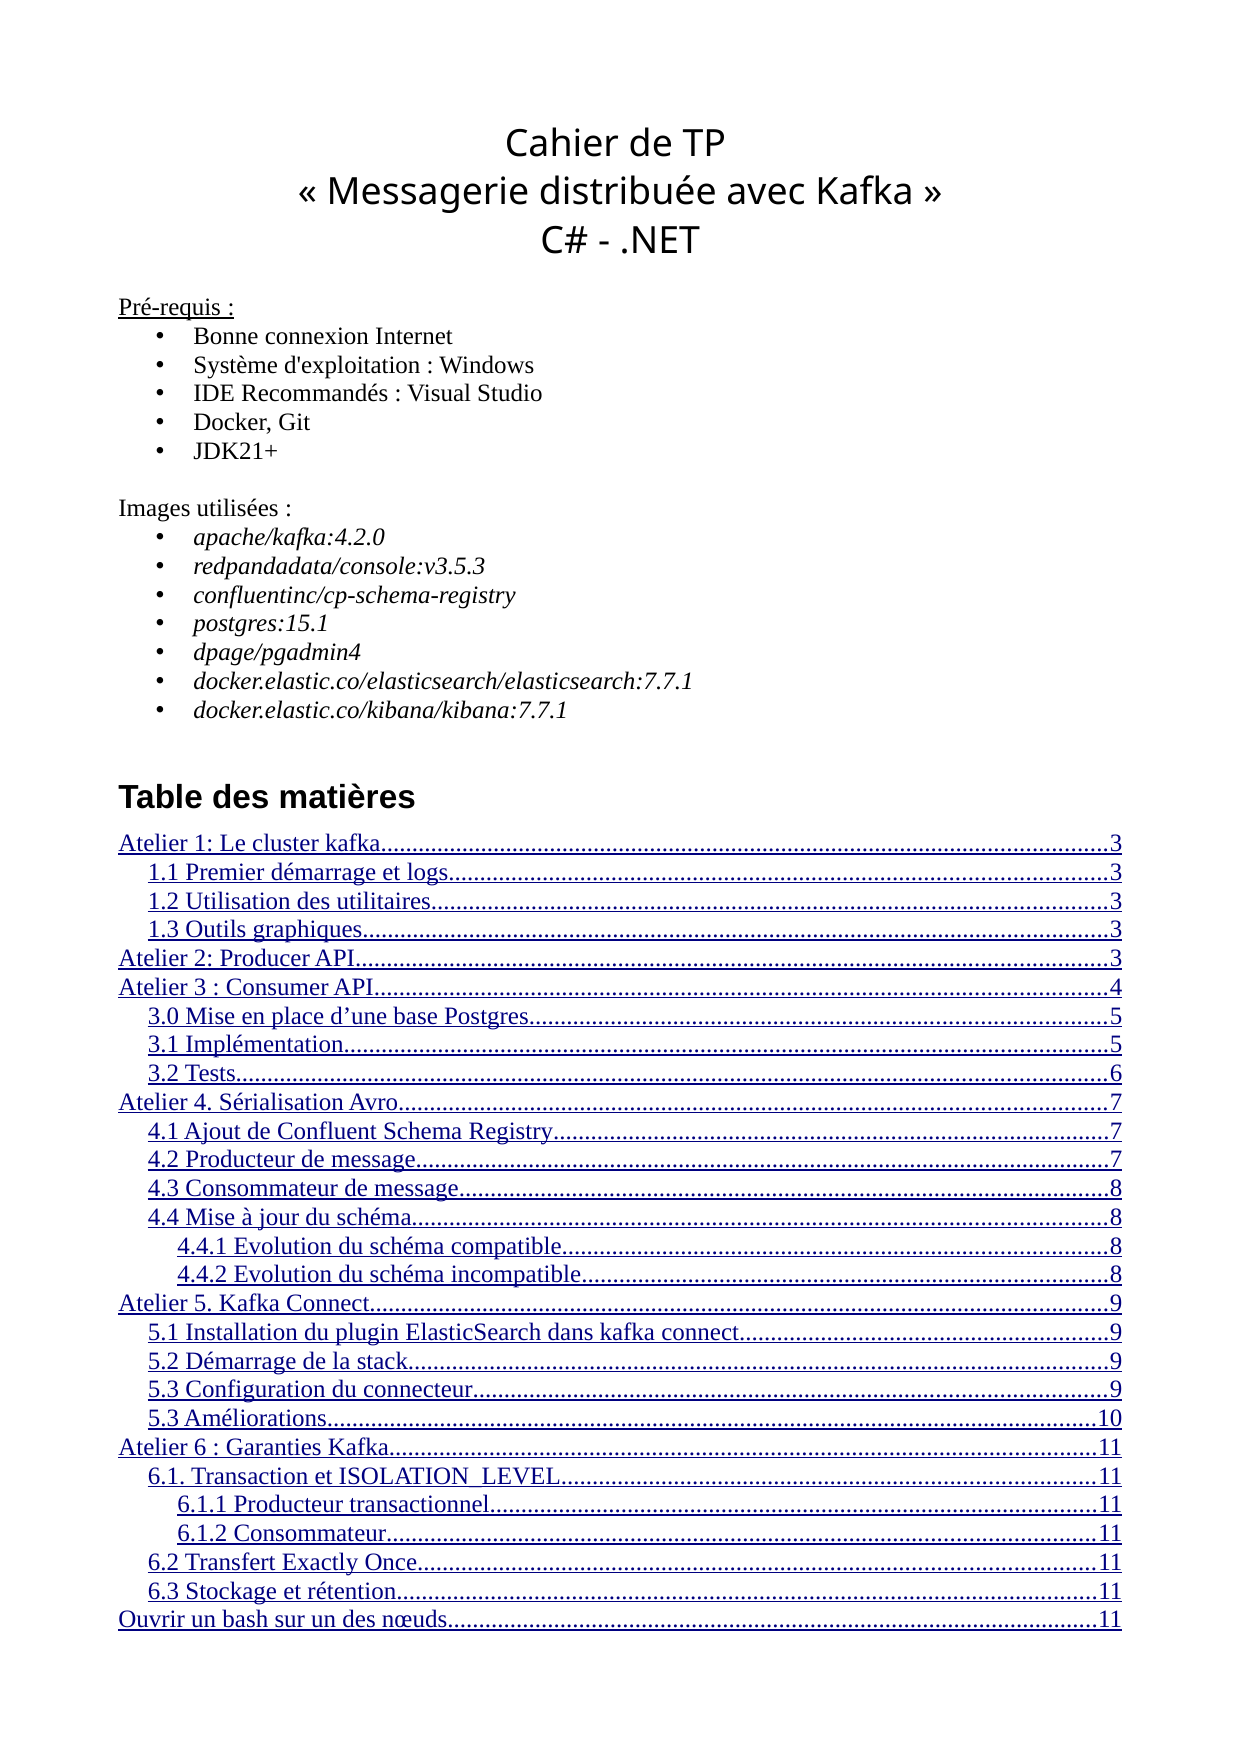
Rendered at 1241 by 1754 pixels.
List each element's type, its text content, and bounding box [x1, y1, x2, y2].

list Docker, Git [156, 407, 1122, 436]
text Cahier de TP « Messagerie distribuée avec Kafka » [118, 118, 1122, 215]
text 4.4.2 Evolution du schéma incompatible 8 [177, 1259, 1122, 1284]
list Bonne connexion Internet [156, 321, 1122, 350]
text 4.4 Mise à jour du schéma 8 [148, 1202, 1122, 1227]
text 6.2 Transfert Exactly Once 11 [148, 1547, 1122, 1572]
text 4.3 Consommateur de message 8 [148, 1173, 1122, 1198]
list JDK21+ [156, 436, 1122, 465]
text 5.2 Démarrage de la stack 9 [148, 1346, 1122, 1371]
list confluentinc/cp-schema-registry [156, 580, 1122, 608]
text C# - .NET [118, 215, 1122, 263]
text 1.3 Outils graphiques 3 [148, 914, 1122, 939]
text Atelier 5. Kafka Connect 9 [118, 1288, 1122, 1313]
text 6.1. Transaction et ISOLATION_LEVEL 11 [148, 1461, 1122, 1486]
list dpage/pgadmin4 [156, 637, 1122, 666]
text 5.1 Installation du plugin ElasticSearch dans kafka connect 9 [148, 1317, 1122, 1342]
text 5.3 Améliorations 10 [148, 1403, 1122, 1428]
text Pré-requis : [118, 292, 1122, 321]
text 1.1 Premier démarrage et logs 3 [148, 857, 1122, 882]
text 4.1 Ajout de Confluent Schema Registry 7 [148, 1116, 1122, 1141]
text Ouvrir un bash sur un des nœuds 11 [118, 1604, 1122, 1629]
list Système d'exploitation : Windows [156, 350, 1122, 378]
text Atelier 3 : Consumer API 4 [118, 972, 1122, 997]
text Atelier 2: Producer API 3 [118, 943, 1122, 968]
text 6.1.2 Consommateur 11 [177, 1518, 1122, 1543]
text Atelier 1: Le cluster kafka 3 [118, 828, 1122, 853]
list docker.elastic.co/kibana/kibana:7.7.1 [156, 695, 1122, 723]
list IDE Recommandés : Visual Studio [156, 378, 1122, 407]
text 6.1.1 Producteur transactionnel 11 [177, 1489, 1122, 1514]
subtitle Table des matières [118, 777, 1122, 816]
text 4.2 Producteur de message 7 [148, 1144, 1122, 1169]
text 4.4.1 Evolution du schéma compatible 8 [177, 1231, 1122, 1256]
text 3.1 Implémentation 5 [148, 1029, 1122, 1054]
text 5.3 Configuration du connecteur 9 [148, 1374, 1122, 1399]
list docker.elastic.co/elasticsearch/elasticsearch:7.7.1 [156, 666, 1122, 695]
text 3.2 Tests 6 [148, 1058, 1122, 1083]
list postgres:15.1 [156, 608, 1122, 637]
text 6.3 Stockage et rétention 11 [148, 1576, 1122, 1601]
text 3.0 Mise en place d’une base Postgres 5 [148, 1001, 1122, 1026]
text Images utilisées : [118, 493, 1122, 522]
list apache/kafka:4.2.0 [156, 522, 1122, 551]
text Atelier 4. Sérialisation Avro 7 [118, 1087, 1122, 1112]
text Atelier 6 : Garanties Kafka 11 [118, 1432, 1122, 1457]
text 1.2 Utilisation des utilitaires 3 [148, 886, 1122, 911]
list redpandadata/console:v3.5.3 [156, 551, 1122, 580]
